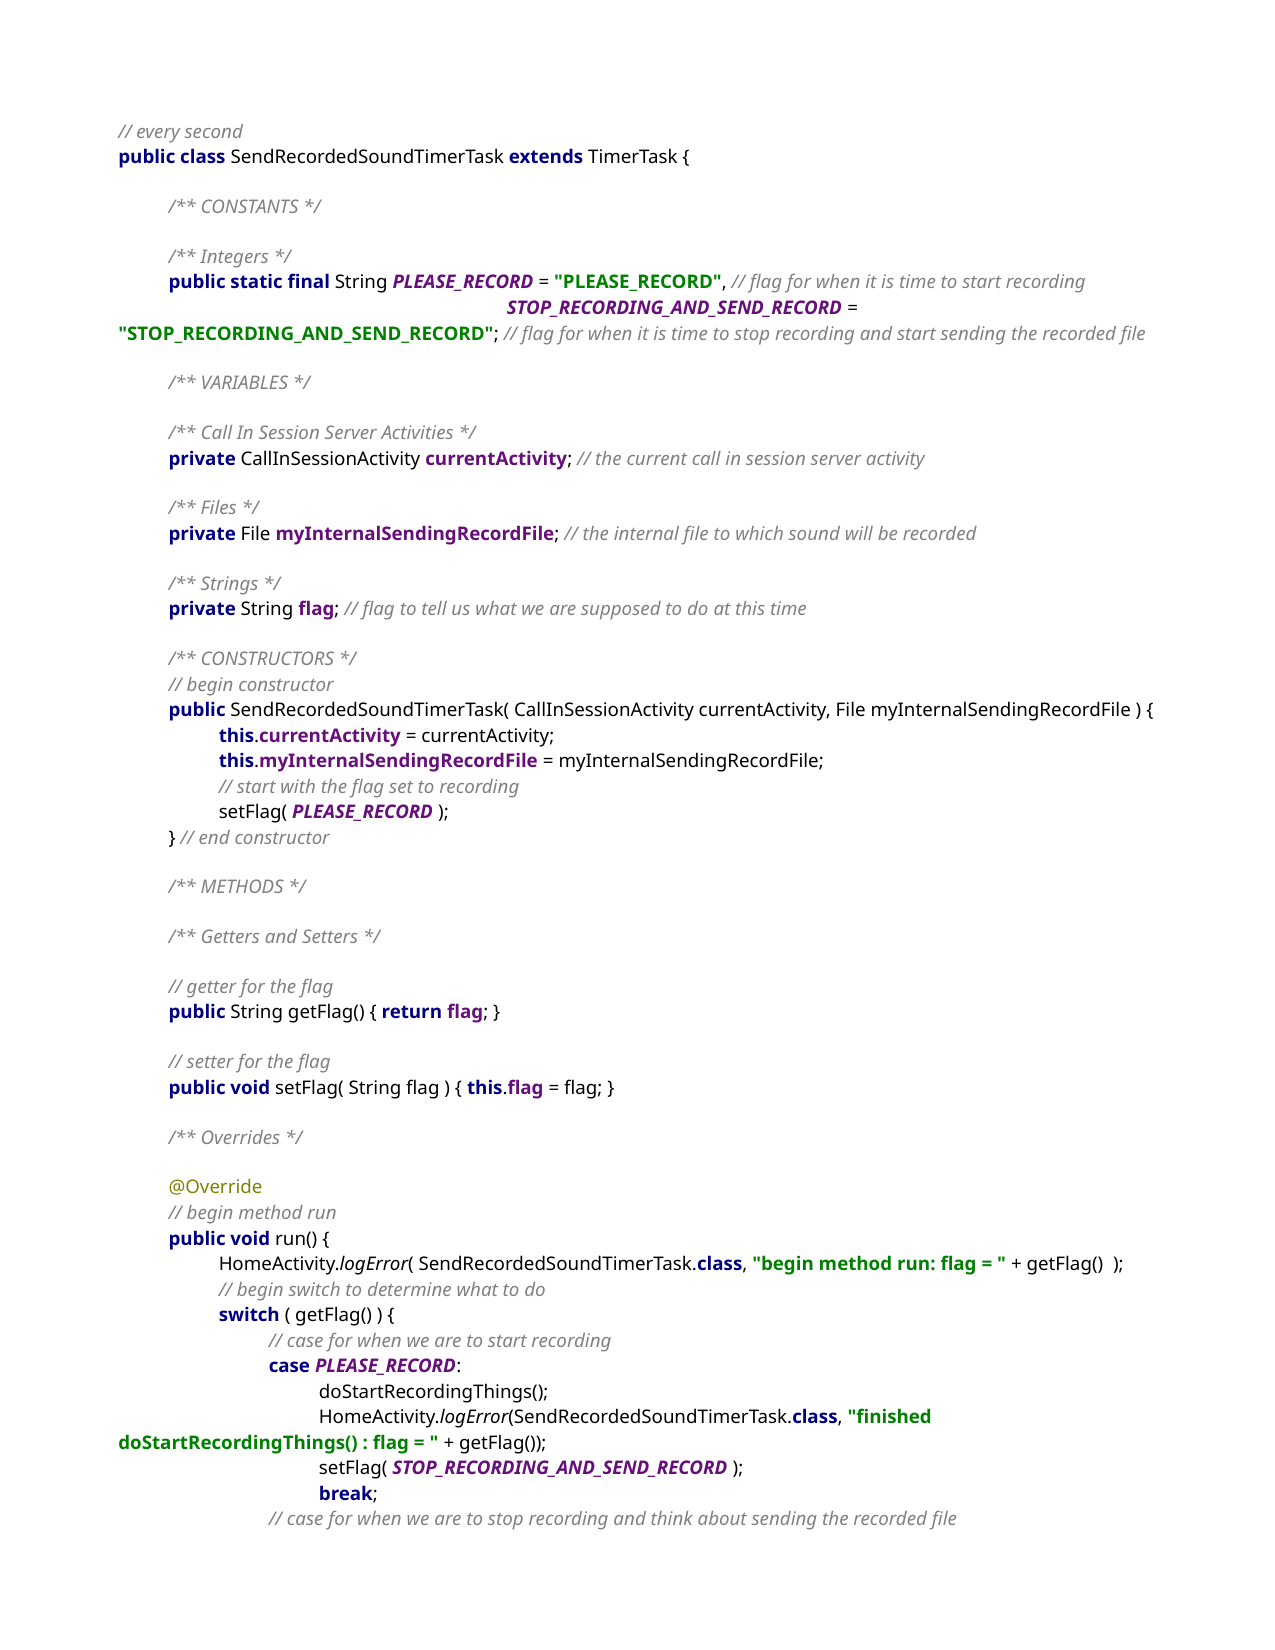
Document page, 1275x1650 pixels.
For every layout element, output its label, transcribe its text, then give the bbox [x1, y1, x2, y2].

text /** CONSTRUCTORS */ [118, 645, 1157, 671]
text HomeActivity.logError( SendRecordedSoundTimerTask.class, "begin method run: flag = " + getFlag() ); [118, 1250, 1157, 1276]
text /** METHODS */ [118, 874, 1157, 899]
text public class SendRecordedSoundTimerTask extends TimerTask { [118, 144, 1157, 169]
text // case for when we are to stop recording and think about sending the recorded file [118, 1506, 1157, 1531]
text private File myInternalSendingRecordFile; // the internal file to which sound will be recorded [118, 520, 1157, 546]
text /** Call In Session Server Activities */ [118, 419, 1157, 445]
text } // end constructor [118, 824, 1157, 849]
text // start with the flag set to recording [118, 773, 1157, 798]
text /** Overrides */ [118, 1124, 1157, 1149]
text // begin constructor [118, 671, 1157, 696]
text STOP_RECORDING_AND_SEND_RECORD = "STOP_RECORDING_AND_SEND_RECORD"; // flag for when it is time to stop recording and start sending the recorded file [118, 294, 1157, 345]
text /** Files */ [118, 495, 1157, 520]
text public static final String PLEASE_RECORD = "PLEASE_RECORD", // flag for when it is time to start recording [118, 269, 1157, 294]
text public void run() { [118, 1225, 1157, 1250]
text @Override [118, 1174, 1157, 1199]
text // case for when we are to start recording [118, 1327, 1157, 1352]
text /** Integers */ [118, 243, 1157, 269]
text public SendRecordedSoundTimerTask( CallInSessionActivity currentActivity, File myInternalSendingRecordFile ) { [118, 696, 1157, 722]
text // begin method run [118, 1199, 1157, 1225]
text // setter for the flag [118, 1049, 1157, 1074]
text // every second [118, 118, 1157, 144]
text HomeActivity.logError(SendRecordedSoundTimerTask.class, "finished doStartRecordingThings() : flag = " + getFlag()); [118, 1403, 1157, 1454]
text /** VARIABLES */ [118, 369, 1157, 395]
text switch ( getFlag() ) { [118, 1301, 1157, 1327]
text this.currentActivity = currentActivity; [118, 722, 1157, 747]
text setFlag( PLEASE_RECORD ); [118, 798, 1157, 824]
text case PLEASE_RECORD: [118, 1352, 1157, 1378]
text public void setFlag( String flag ) { this.flag = flag; } [118, 1074, 1157, 1100]
text /** CONSTANTS */ [118, 193, 1157, 219]
text // begin switch to determine what to do [118, 1276, 1157, 1301]
text doStartRecordingThings(); [118, 1378, 1157, 1403]
text private CallInSessionActivity currentActivity; // the current call in session server activity [118, 445, 1157, 470]
text this.myInternalSendingRecordFile = myInternalSendingRecordFile; [118, 747, 1157, 773]
text // getter for the flag [118, 973, 1157, 999]
text setFlag( STOP_RECORDING_AND_SEND_RECORD ); [118, 1454, 1157, 1480]
text private String flag; // flag to tell us what we are supposed to do at this time [118, 596, 1157, 621]
text break; [118, 1480, 1157, 1506]
text /** Strings */ [118, 570, 1157, 596]
text /** Getters and Setters */ [118, 923, 1157, 949]
text public String getFlag() { return flag; } [118, 999, 1157, 1024]
